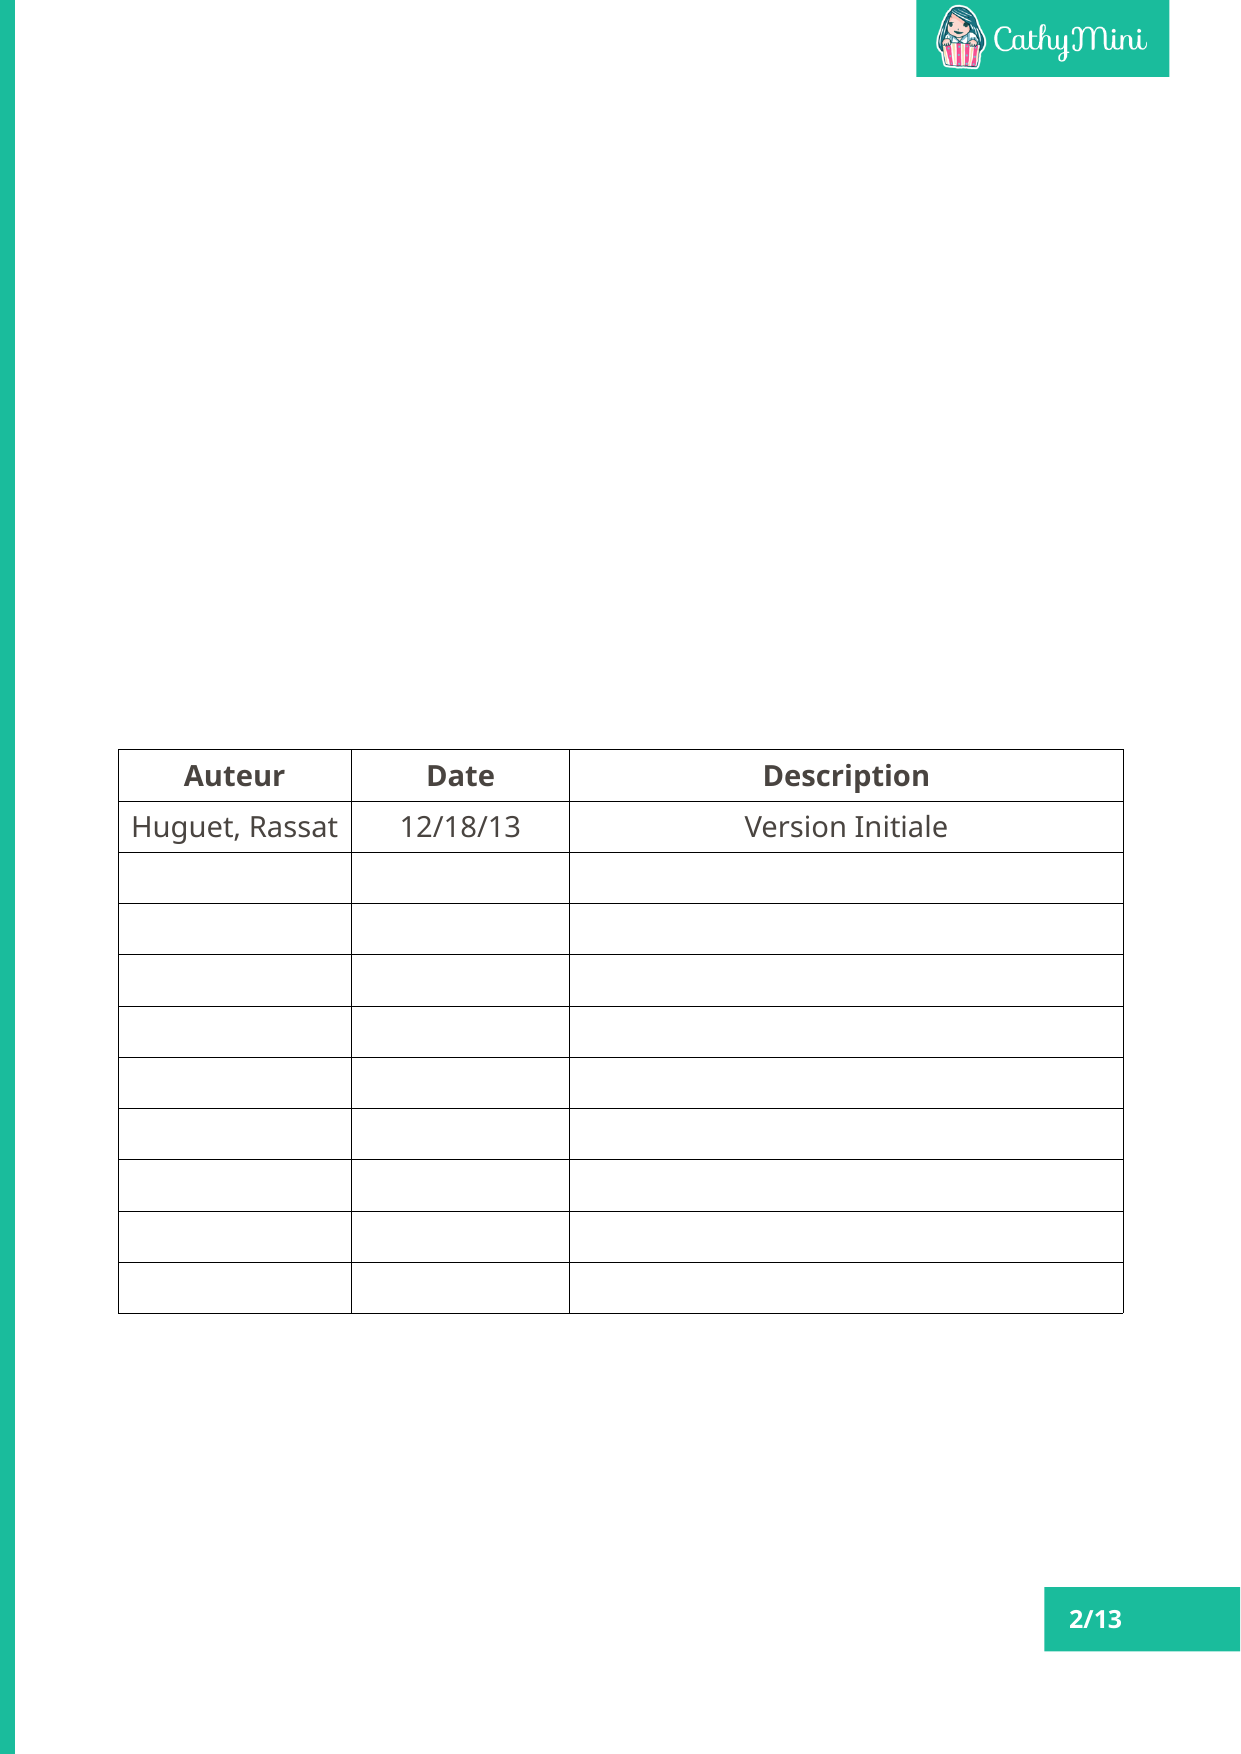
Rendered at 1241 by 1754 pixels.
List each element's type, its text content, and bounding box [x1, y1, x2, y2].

table_cell 18/12/13 [352, 802, 569, 852]
table_cell [119, 1160, 351, 1211]
table_cell [119, 1058, 351, 1108]
table_cell [352, 1212, 569, 1262]
table_cell [119, 1263, 351, 1313]
table_cell [352, 1109, 569, 1159]
table_cell [119, 1109, 351, 1159]
table_header Auteur [119, 750, 351, 801]
table_cell [570, 955, 1123, 1006]
table_cell [570, 1109, 1123, 1159]
table_cell [570, 853, 1123, 903]
table_cell [352, 1007, 569, 1057]
table_cell [352, 1160, 569, 1211]
table_cell [352, 1263, 569, 1313]
table_cell [352, 853, 569, 903]
table_cell [352, 955, 569, 1006]
picture [929, 0, 1156, 73]
table_cell [570, 904, 1123, 954]
table_cell [119, 955, 351, 1006]
table_header Description [570, 750, 1123, 801]
table_cell [570, 1212, 1123, 1262]
table_cell [119, 904, 351, 954]
table_cell [570, 1058, 1123, 1108]
table_cell [352, 904, 569, 954]
table_cell [119, 853, 351, 903]
table_cell [570, 1007, 1123, 1057]
table_cell [119, 1212, 351, 1262]
table_cell [570, 1263, 1123, 1313]
table_cell [352, 1058, 569, 1108]
table_cell [119, 1007, 351, 1057]
table_header Date [352, 750, 569, 801]
table_cell [570, 1160, 1123, 1211]
table_cell Version Initiale [570, 802, 1123, 852]
table_cell Huguet, Rassat [119, 802, 351, 852]
